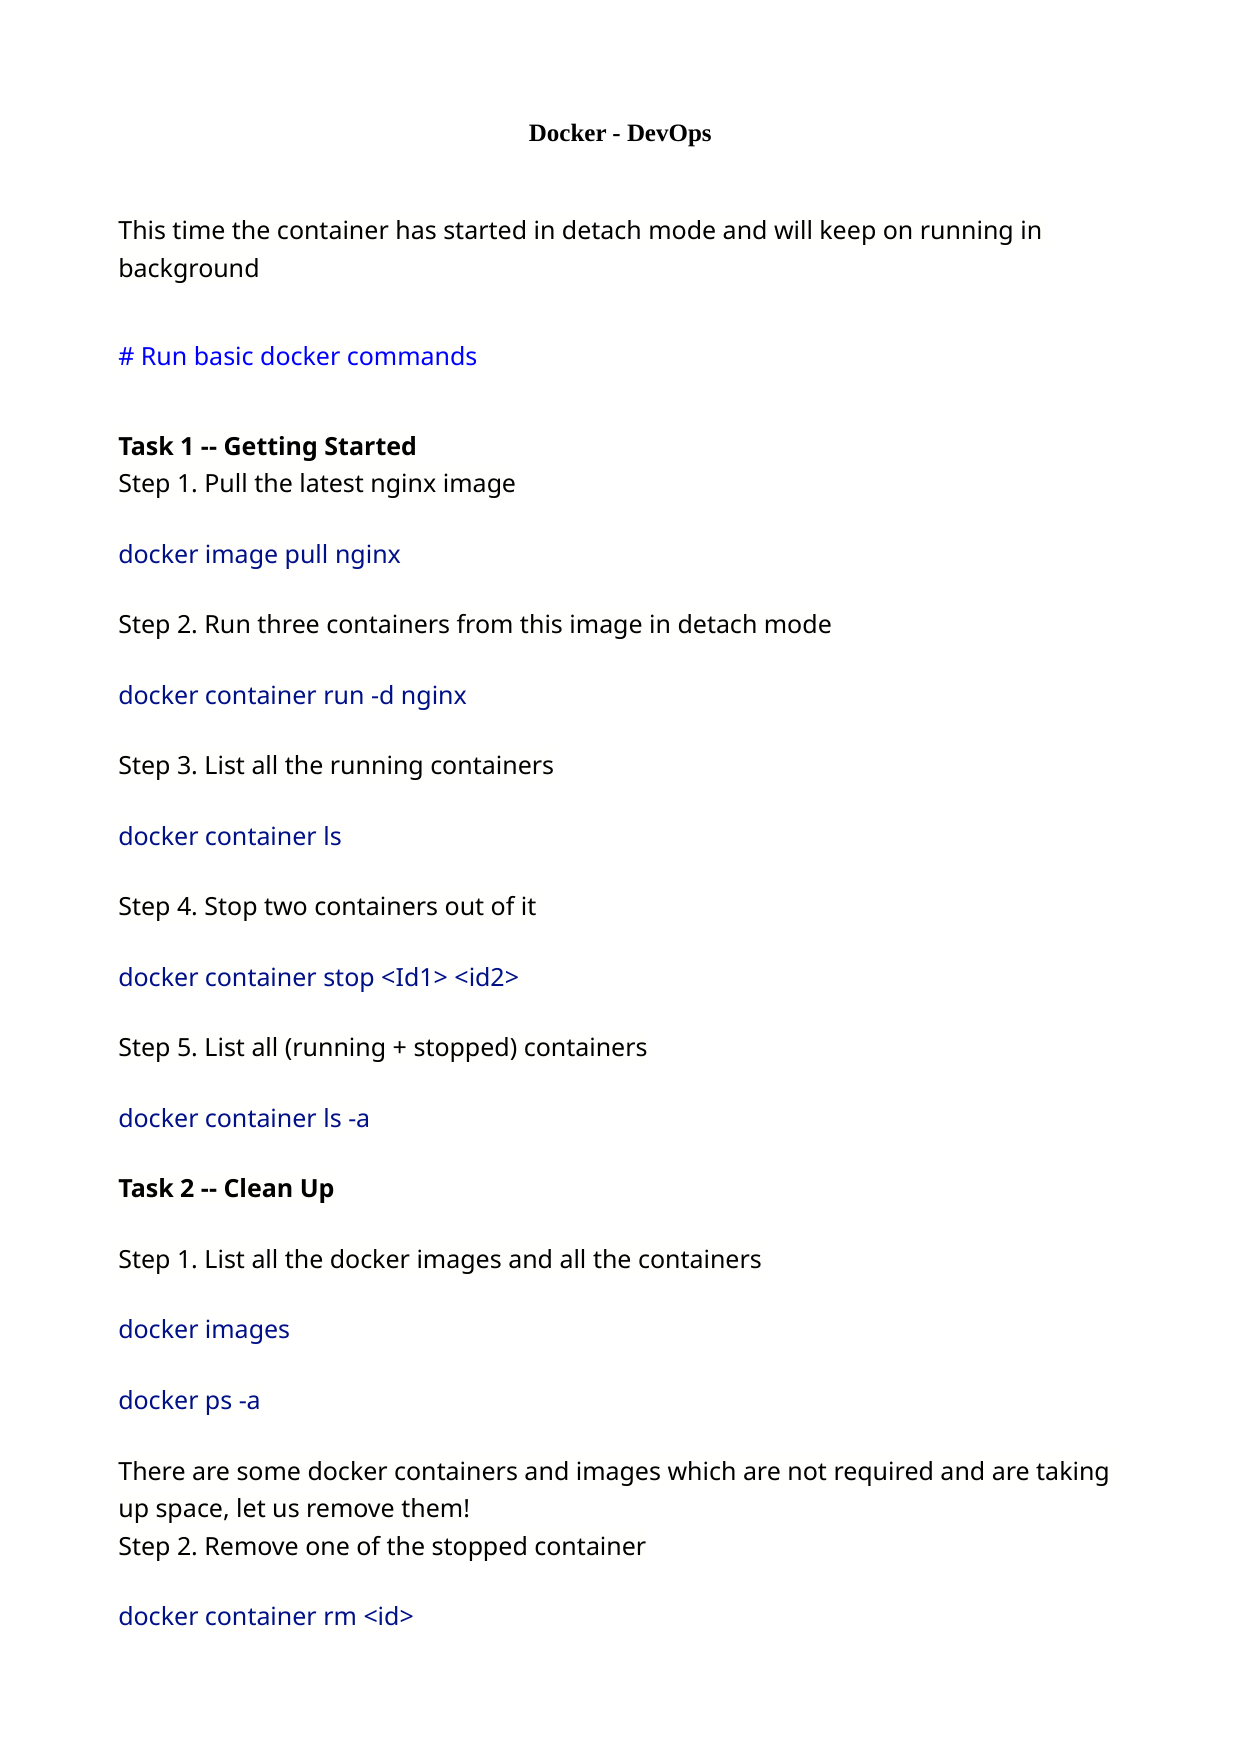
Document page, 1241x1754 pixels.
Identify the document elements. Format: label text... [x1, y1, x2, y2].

text Step 3. List all the running containers [118, 744, 1122, 782]
text This time the container has started in detach mode and will keep on running in background [118, 209, 1122, 284]
text Task 2 -- Clean Up [118, 1168, 1122, 1205]
text Task 1 -- Getting Started [118, 425, 1122, 462]
text docker ps -a [118, 1379, 1122, 1417]
text docker container run -d nginx [118, 674, 1122, 711]
text # Run basic docker commands [118, 338, 1122, 372]
text docker container ls -a [118, 1097, 1122, 1134]
text Step 4. Stop two containers out of it [118, 886, 1122, 923]
text Step 2. Remove one of the stopped container [118, 1525, 1122, 1562]
text Step 1. Pull the latest nginx image [118, 462, 1122, 500]
text There are some docker containers and images which are not required and are taking up space, let us remove them! [118, 1450, 1122, 1525]
text docker container rm <id> [118, 1595, 1122, 1633]
text Step 2. Run three containers from this image in detach mode [118, 603, 1122, 641]
text docker container stop <Id1> <id2> [118, 956, 1122, 993]
text docker container ls [118, 815, 1122, 852]
text Step 5. List all (running + stopped) containers [118, 1027, 1122, 1064]
text Step 1. List all the docker images and all the containers [118, 1238, 1122, 1276]
text docker image pull nginx [118, 533, 1122, 570]
text docker images [118, 1309, 1122, 1346]
